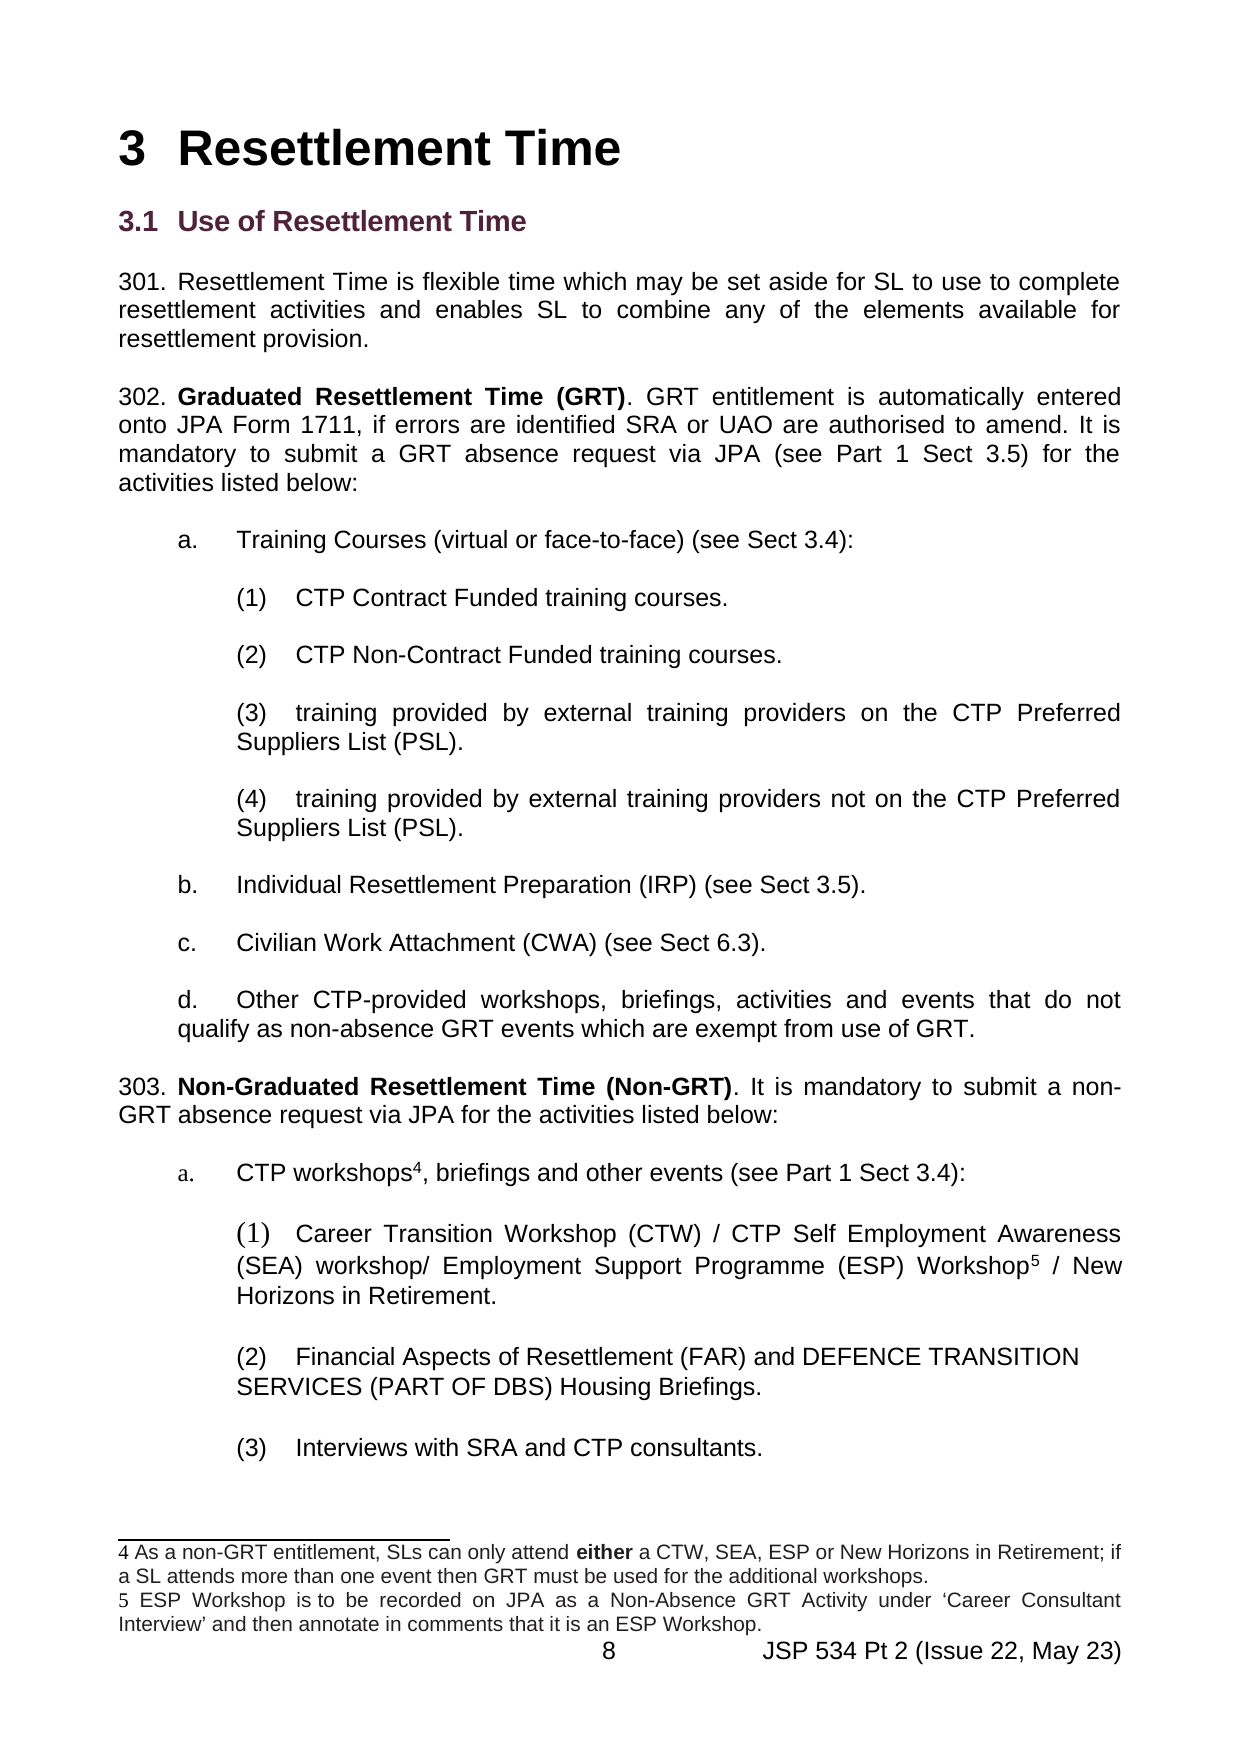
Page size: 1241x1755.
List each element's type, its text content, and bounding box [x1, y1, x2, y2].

list Career Transition Workshop (CTW) / CTP Self Employment Awareness (SEA) workshop/ Employment Support Programme (ESP) Workshop / New Horizons in Retirement. [236, 1216, 1122, 1310]
list As a non-GRT entitlement, SLs can only attend either a CTW, SEA, ESP or New Horizons in Retirement; if a SL attends more than one event then GRT must be used for the additional workshops. [118, 1540, 1122, 1588]
list training provided by external training providers on the CTP Preferred Suppliers List (PSL). [236, 698, 1122, 755]
list Civilian Work Attachment (CWA) (see Sect 6.3). [177, 928, 1122, 957]
list CTP Non-Contract Funded training courses. [236, 640, 1122, 669]
list Non-Graduated Resettlement Time (Non-GRT). It is mandatory to submit a non- GRT absence request via JPA for the activities listed below: [118, 1072, 1122, 1129]
list ESP Workshop is to be recorded on JPA as a Non-Absence GRT Activity under ‘Career Consultant Interview’ and then annotate in comments that it is an ESP Workshop. [118, 1588, 1122, 1636]
list CTP workshops, briefings and other events (see Part 1 Sect 3.4): [177, 1158, 1122, 1187]
subtitle 3 Resettlement Time [118, 118, 1122, 176]
list training provided by external training providers not on the CTP Preferred Suppliers List (PSL). [236, 784, 1122, 842]
list Resettlement Time is flexible time which may be set aside for SL to use to complete resettlement activities and enables SL to combine any of the elements available for resettlement provision. [118, 267, 1122, 353]
list Other CTP-provided workshops, briefings, activities and events that do not qualify as non-absence GRT events which are exempt from use of GRT. [177, 985, 1122, 1043]
list Individual Resettlement Preparation (IRP) (see Sect 3.5). [177, 870, 1122, 899]
list Graduated Resettlement Time (GRT). GRT entitlement is automatically entered onto JPA Form 1711, if errors are identified SRA or UAO are authorised to amend. It is mandatory to submit a GRT absence request via JPA (see Part 1 Sect 3.5) for the activities listed below: [118, 382, 1122, 497]
list Training Courses (virtual or face-to-face) (see Sect 3.4): [177, 525, 1122, 554]
subtitle 3.1 Use of Resettlement Time [118, 204, 1122, 238]
list Interviews with SRA and CTP consultants. [236, 1433, 1122, 1461]
list Financial Aspects of Resettlement (FAR) and DEFENCE TRANSITION SERVICES (PART OF DBS) Housing Briefings. [236, 1342, 1122, 1401]
list CTP Contract Funded training courses. [236, 583, 1122, 612]
